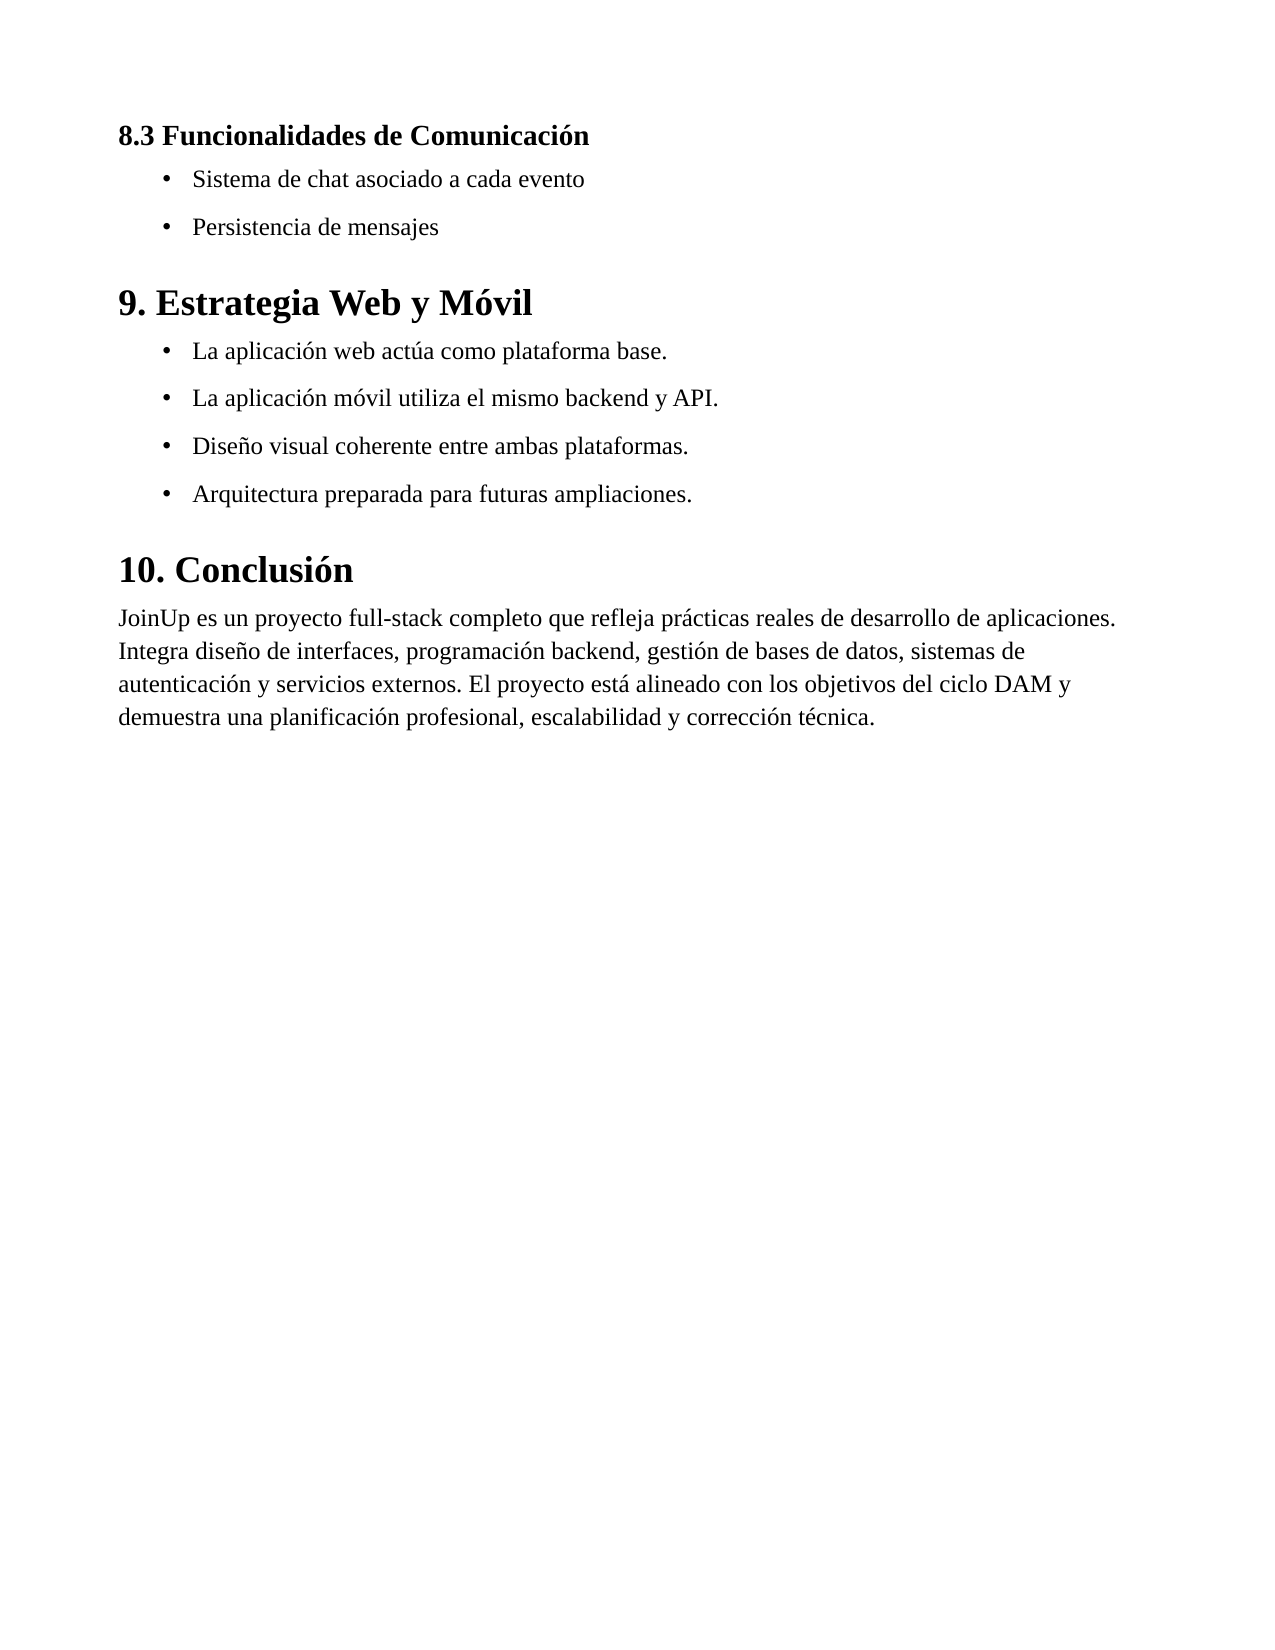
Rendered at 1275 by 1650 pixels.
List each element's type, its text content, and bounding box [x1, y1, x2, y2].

list Arquitectura preparada para futuras ampliaciones. [162, 479, 1157, 507]
list La aplicación móvil utiliza el mismo backend y API. [162, 383, 1157, 412]
subtitle 8.3 Funcionalidades de Comunicación [118, 118, 1157, 152]
subtitle 10. Conclusión [118, 547, 1157, 590]
list La aplicación web actúa como plataforma base. [162, 336, 1157, 364]
list Sistema de chat asociado a cada evento [162, 164, 1157, 193]
list Persistencia de mensajes [162, 212, 1157, 241]
text JoinUp es un proyecto full-stack completo que refleja prácticas reales de desarrollo de aplicaciones. Integra diseño de interfaces, programación backend, gestión de bases de datos, sistemas de autenticación y servicios externos. El proyecto está alineado con los objetivos del ciclo DAM y demuestra una planificación profesional, escalabilidad y corrección técnica. [118, 603, 1157, 731]
list Diseño visual coherente entre ambas plataformas. [162, 431, 1157, 460]
subtitle 9. Estrategia Web y Móvil [118, 280, 1157, 323]
